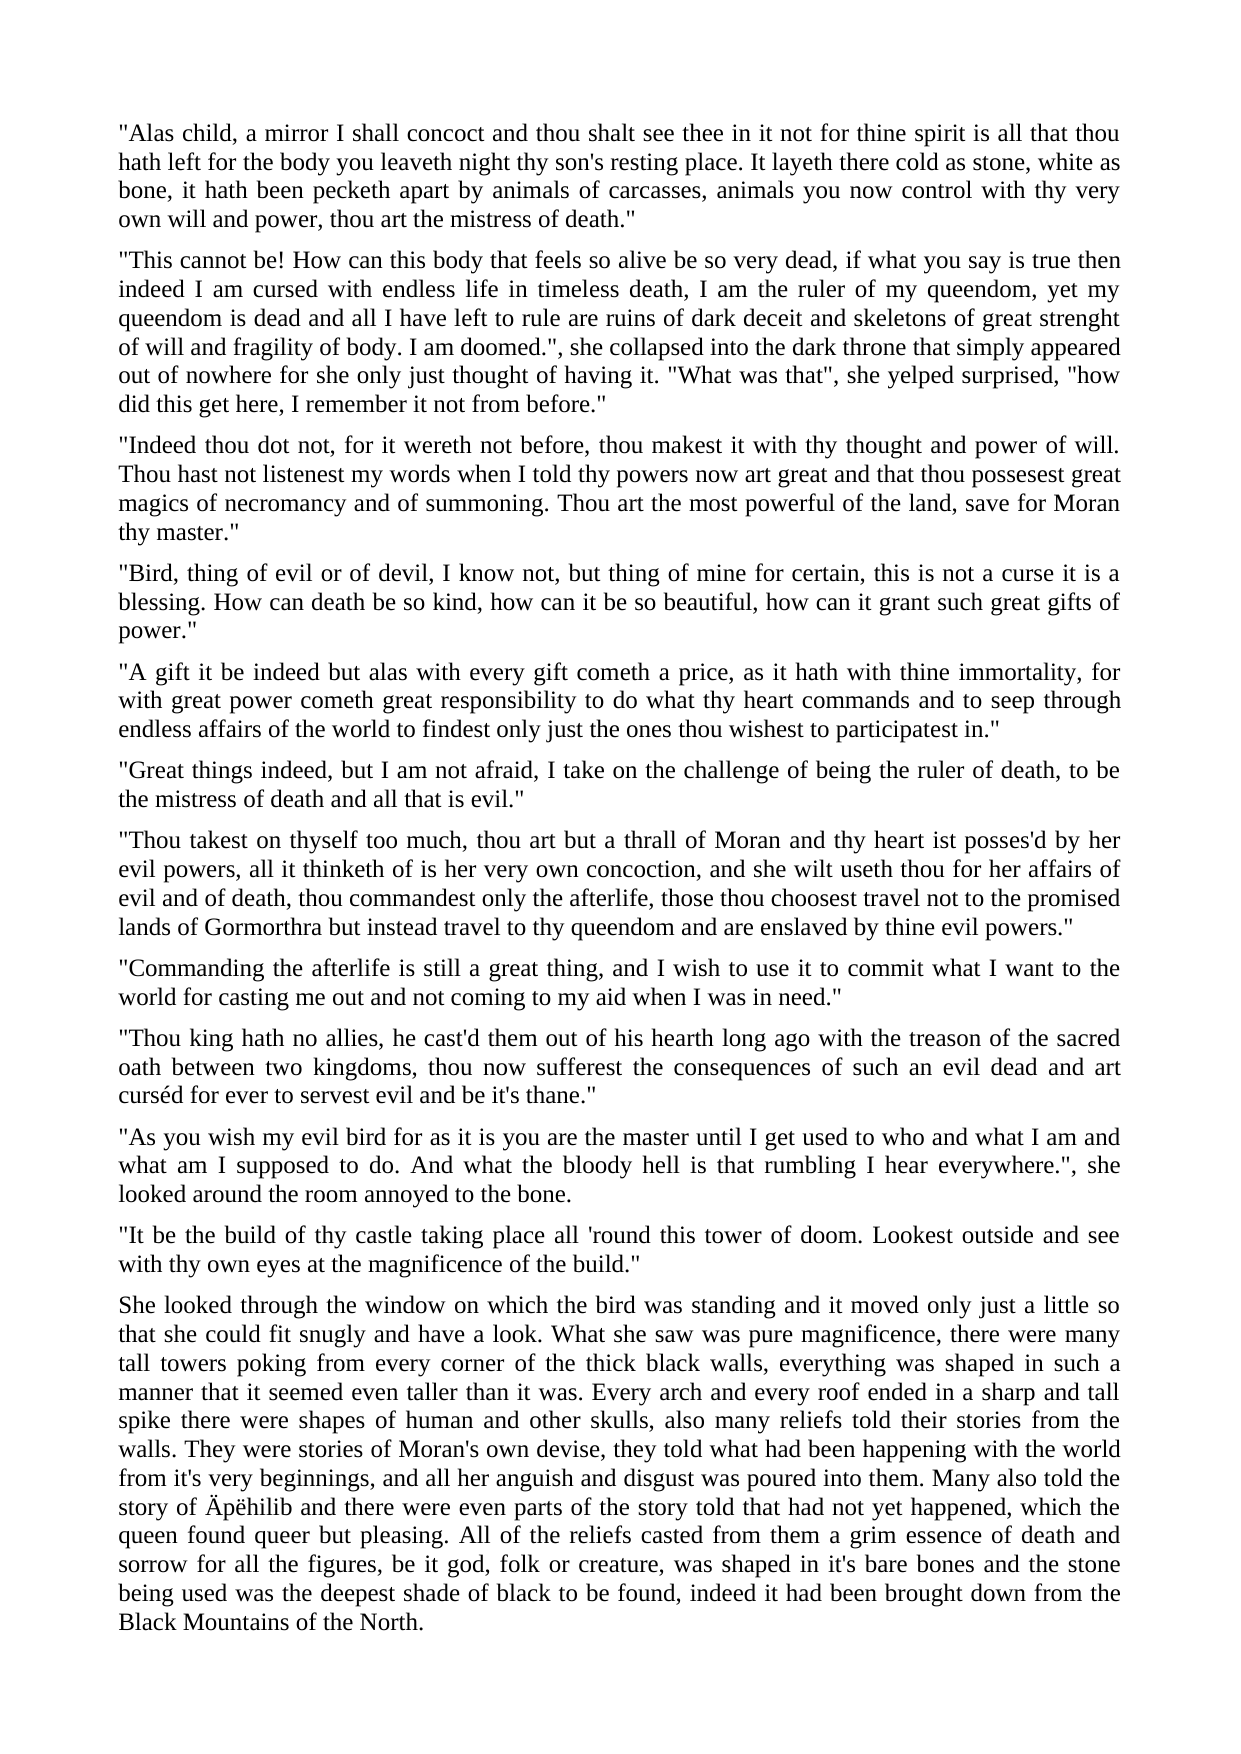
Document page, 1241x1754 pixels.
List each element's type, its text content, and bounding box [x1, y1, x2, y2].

text "Bird, thing of evil or of devil, I know not, but thing of mine for certain, this is not a curse it is a blessing. How can death be so kind, how can it be so beautiful, how can it grant such great gifts of power." [118, 558, 1122, 644]
text She looked through the window on which the bird was standing and it moved only just a little so that she could fit snugly and have a look. What she saw was pure magnificence, there were many tall towers poking from every corner of the thick black walls, everything was shaped in such a manner that it seemed even taller than it was. Every arch and every roof ended in a sharp and tall spike there were shapes of human and other skulls, also many reliefs told their stories from the walls. They were stories of Moran's own devise, they told what had been happening with the world from it's very beginnings, and all her anguish and disgust was poured into them. Many also told the story of Äpëhilib and there were even parts of the story told that had not yet happened, which the queen found queer but pleasing. All of the reliefs casted from them a grim essence of death and sorrow for all the figures, be it god, folk or creature, was shaped in it's bare bones and the stone being used was the deepest shade of black to be found, indeed it had been brought down from the Black Mountains of the North. [118, 1291, 1122, 1636]
text "Indeed thou dot not, for it wereth not before, thou makest it with thy thought and power of will. Thou hast not listenest my words when I told thy powers now art great and that thou possesest great magics of necromancy and of summoning. Thou art the most powerful of the land, save for Moran thy master." [118, 431, 1122, 546]
text "Commanding the afterlife is still a great thing, and I wish to use it to commit what I want to the world for casting me out and not coming to my aid when I was in need." [118, 953, 1122, 1011]
text "This cannot be! How can this body that feels so alive be so very dead, if what you say is true then indeed I am cursed with endless life in timeless death, I am the ruler of my queendom, yet my queendom is dead and all I have left to rule are ruins of dark deceit and skeletons of great strenght of will and fragility of body. I am doomed.", she collapsed into the dark throne that simply appeared out of nowhere for she only just thought of having it. "What was that", she yelped surprised, "how did this get here, I remember it not from before." [118, 246, 1122, 418]
text "As you wish my evil bird for as it is you are the master until I get used to who and what I am and what am I supposed to do. And what the bloody hell is that rumbling I hear everywhere.", she looked around the room annoyed to the bone. [118, 1122, 1122, 1208]
text "It be the build of thy castle taking place all 'round this tower of doom. Lookest outside and see with thy own eyes at the magnificence of the build." [118, 1221, 1122, 1278]
text "Great things indeed, but I am not afraid, I take on the challenge of being the ruler of death, to be the mistress of death and all that is evil." [118, 756, 1122, 813]
text "Thou takest on thyself too much, thou art but a thrall of Moran and thy heart ist posses'd by her evil powers, all it thinketh of is her very own concoction, and she wilt useth thou for her affairs of evil and of death, thou commandest only the afterlife, those thou choosest travel not to the promised lands of Gormorthra but instead travel to thy queendom and are enslaved by thine evil powers." [118, 826, 1122, 941]
text "A gift it be indeed but alas with every gift cometh a price, as it hath with thine immortality, for with great power cometh great responsibility to do what thy heart commands and to seep through endless affairs of the world to findest only just the ones thou wishest to participatest in." [118, 657, 1122, 743]
text "Alas child, a mirror I shall concoct and thou shalt see thee in it not for thine spirit is all that thou hath left for the body you leaveth night thy son's resting place. It layeth there cold as stone, white as bone, it hath been pecketh apart by animals of carcasses, animals you now control with thy very own will and power, thou art the mistress of death." [118, 118, 1122, 233]
text "Thou king hath no allies, he cast'd them out of his hearth long ago with the treason of the sacred oath between two kingdoms, thou now sufferest the consequences of such an evil dead and art curséd for ever to servest evil and be it's thane." [118, 1023, 1122, 1109]
